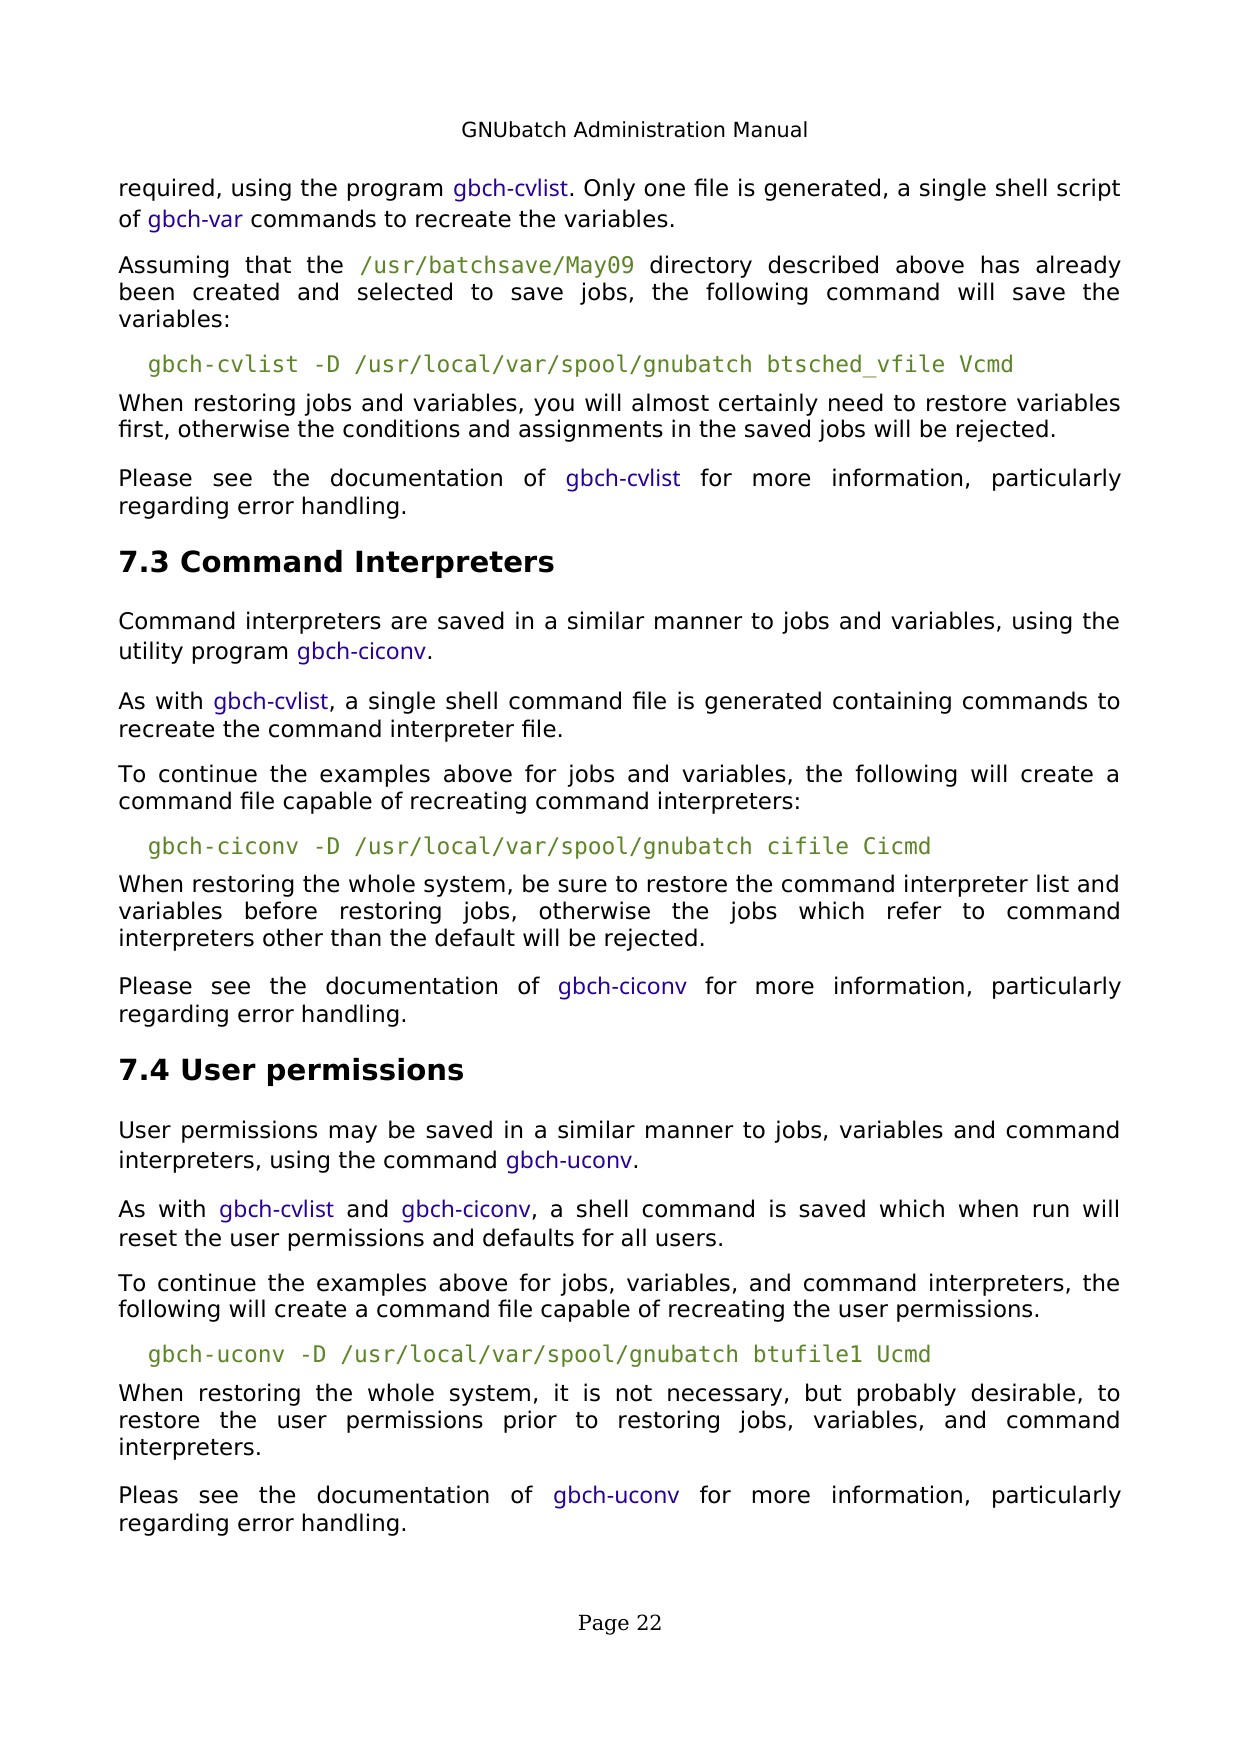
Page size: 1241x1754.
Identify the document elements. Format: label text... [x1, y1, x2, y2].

text When restoring jobs and variables, you will almost certainly need to restore variables first, otherwise the conditions and assignments in the saved jobs will be rejected. [118, 390, 1122, 443]
text gbch-uconv -D /usr/local/var/spool/gnubatch btufile1 Ucmd [148, 1342, 1122, 1368]
text To continue the examples above for jobs, variables, and command interpreters, the following will create a command file capable of recreating the user permissions. [118, 1270, 1122, 1323]
text As with gbch-cvlist and gbch-ciconv, a shell command is saved which when run will reset the user permissions and defaults for all users. [118, 1193, 1122, 1251]
text gbch-cvlist -D /usr/local/var/spool/gnubatch btsched_vfile Vcmd [148, 351, 1122, 378]
text Command interpreters are saved in a similar manner to jobs and variables, using the utility program gbch-ciconv. [118, 608, 1122, 667]
text Please see the documentation of gbch-cvlist for more information, particularly regarding error handling. [118, 462, 1122, 520]
text As with gbch-cvlist, a single shell command file is generated containing commands to recreate the command interpreter file. [118, 685, 1122, 743]
text Please see the documentation of gbch-ciconv for more information, particularly regarding error handling. [118, 970, 1122, 1028]
subtitle Command Interpreters [118, 545, 1122, 579]
text When restoring the whole system, it is not necessary, but probably desirable, to restore the user permissions prior to restoring jobs, variables, and command interpreters. [118, 1380, 1122, 1461]
text To continue the examples above for jobs and variables, the following will create a command file capable of recreating command interpreters: [118, 761, 1122, 815]
text Assuming that the /usr/batchsave/May09 directory described above has already been created and selected to save jobs, the following command will save the variables: [118, 253, 1122, 333]
text User permissions may be saved in a similar manner to jobs, variables and command interpreters, using the command gbch-uconv. [118, 1117, 1122, 1175]
subtitle User permissions [118, 1053, 1122, 1088]
text required, using the program gbch-cvlist. Only one file is generated, a single shell script of gbch-var commands to recreate the variables. [118, 172, 1122, 234]
text When restoring the whole system, be sure to restore the command interpreter list and variables before restoring jobs, otherwise the jobs which refer to command interpreters other than the default will be rejected. [118, 872, 1122, 952]
text gbch-ciconv -D /usr/local/var/spool/gnubatch cifile Cicmd [148, 833, 1122, 860]
text Pleas see the documentation of gbch-uconv for more information, particularly regarding error handling. [118, 1479, 1122, 1537]
